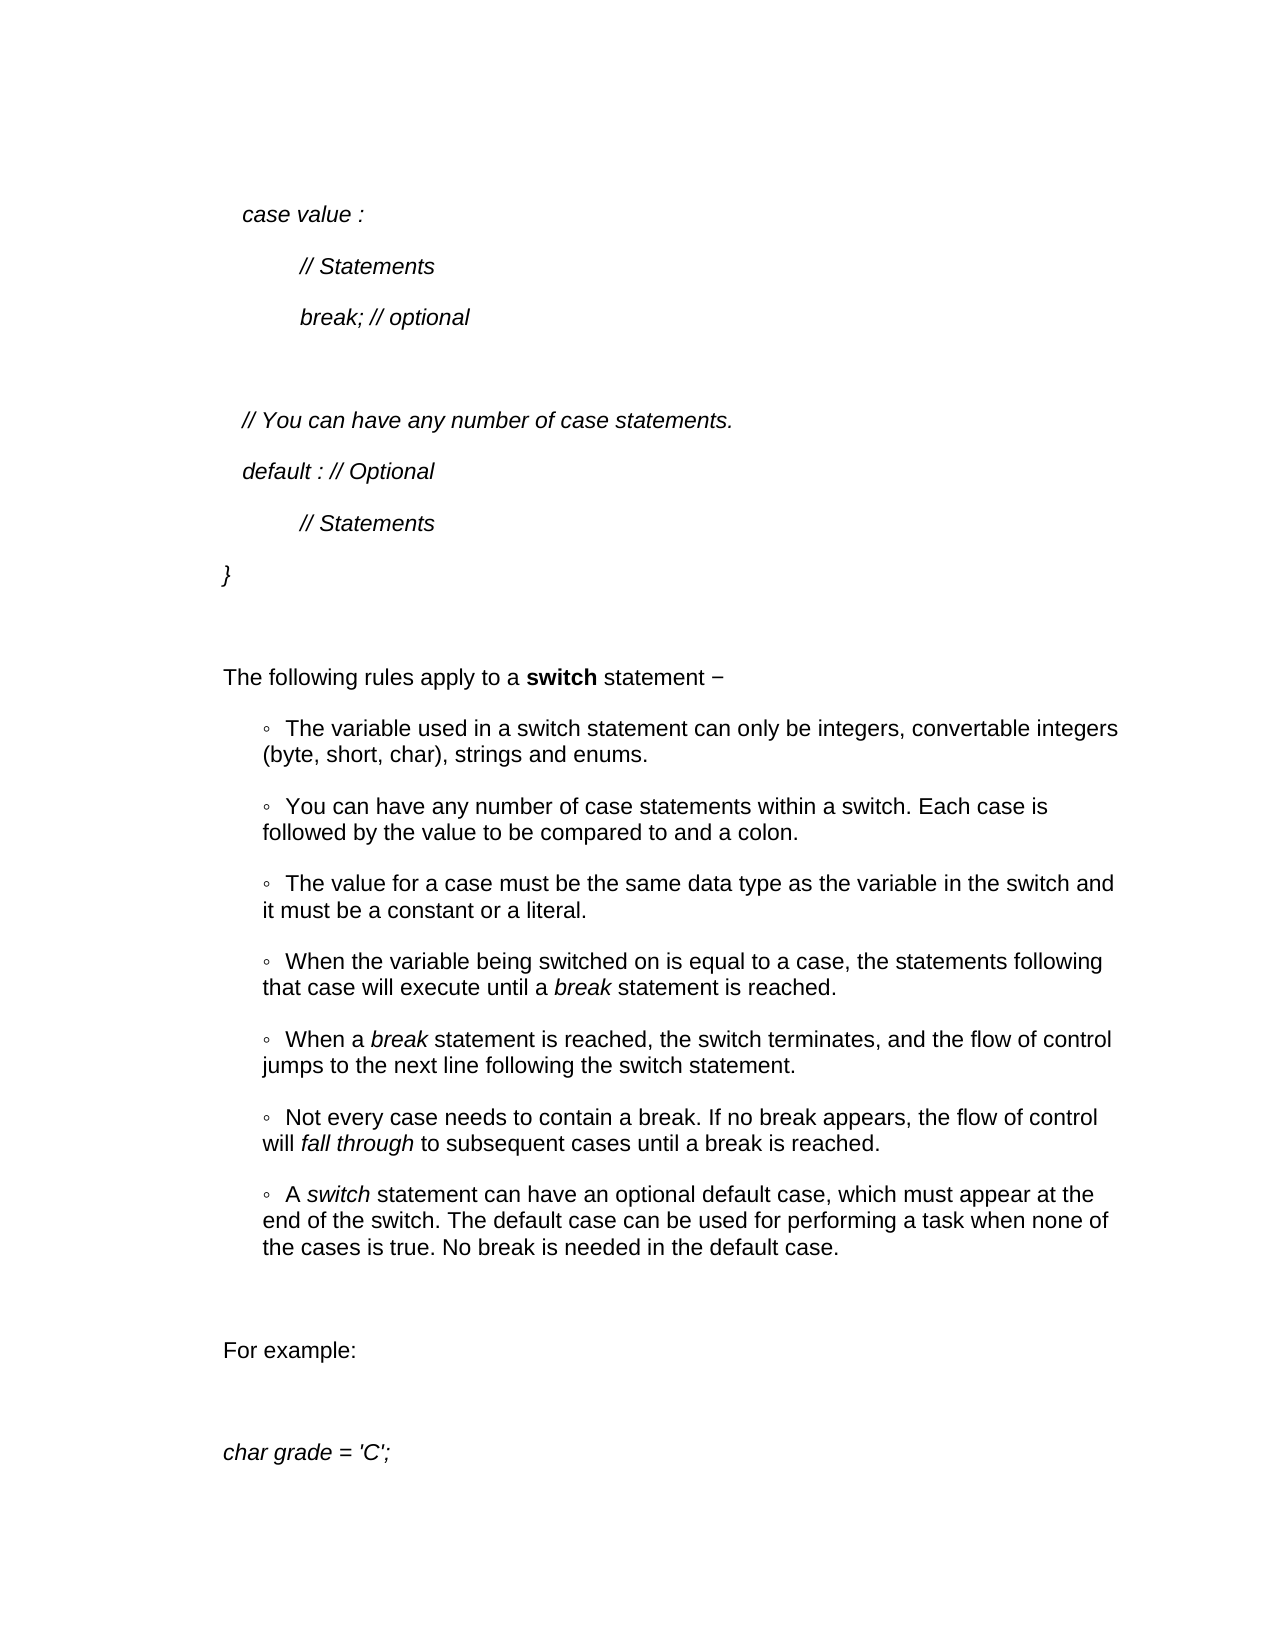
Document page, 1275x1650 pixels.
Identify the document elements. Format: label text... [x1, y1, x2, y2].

text ◦ A switch statement can have an optional default case, which must appear at the end of the switch. The default case can be used for performing a task when none of the cases is true. No break is needed in the default case. [262, 1181, 1125, 1260]
text case value : [223, 201, 1125, 228]
text The following rules apply to a switch statement − [223, 663, 1125, 690]
text // Statements [223, 253, 1125, 279]
text For example: [223, 1337, 1125, 1363]
text } [223, 561, 1125, 587]
text ◦ Not every case needs to contain a break. If no break appears, the flow of control will fall through to subsequent cases until a break is reached. [262, 1103, 1125, 1156]
text break; // optional [223, 304, 1125, 330]
text ◦ When the variable being switched on is equal to a case, the statements following that case will execute until a break statement is reached. [262, 948, 1125, 1001]
text // You can have any number of case statements. [223, 407, 1125, 433]
text ◦ You can have any number of case statements within a switch. Each case is followed by the value to be compared to and a colon. [262, 793, 1125, 845]
text default : // Optional [223, 458, 1125, 484]
text ◦ When a break statement is reached, the switch terminates, and the flow of control jumps to the next line following the switch statement. [262, 1026, 1125, 1078]
text ◦ The variable used in a switch statement can only be integers, convertable integers (byte, short, char), strings and enums. [262, 715, 1125, 768]
text ◦ The value for a case must be the same data type as the variable in the switch and it must be a constant or a literal. [262, 870, 1125, 923]
text char grade = 'C'; [223, 1439, 1125, 1466]
text // Statements [223, 509, 1125, 536]
